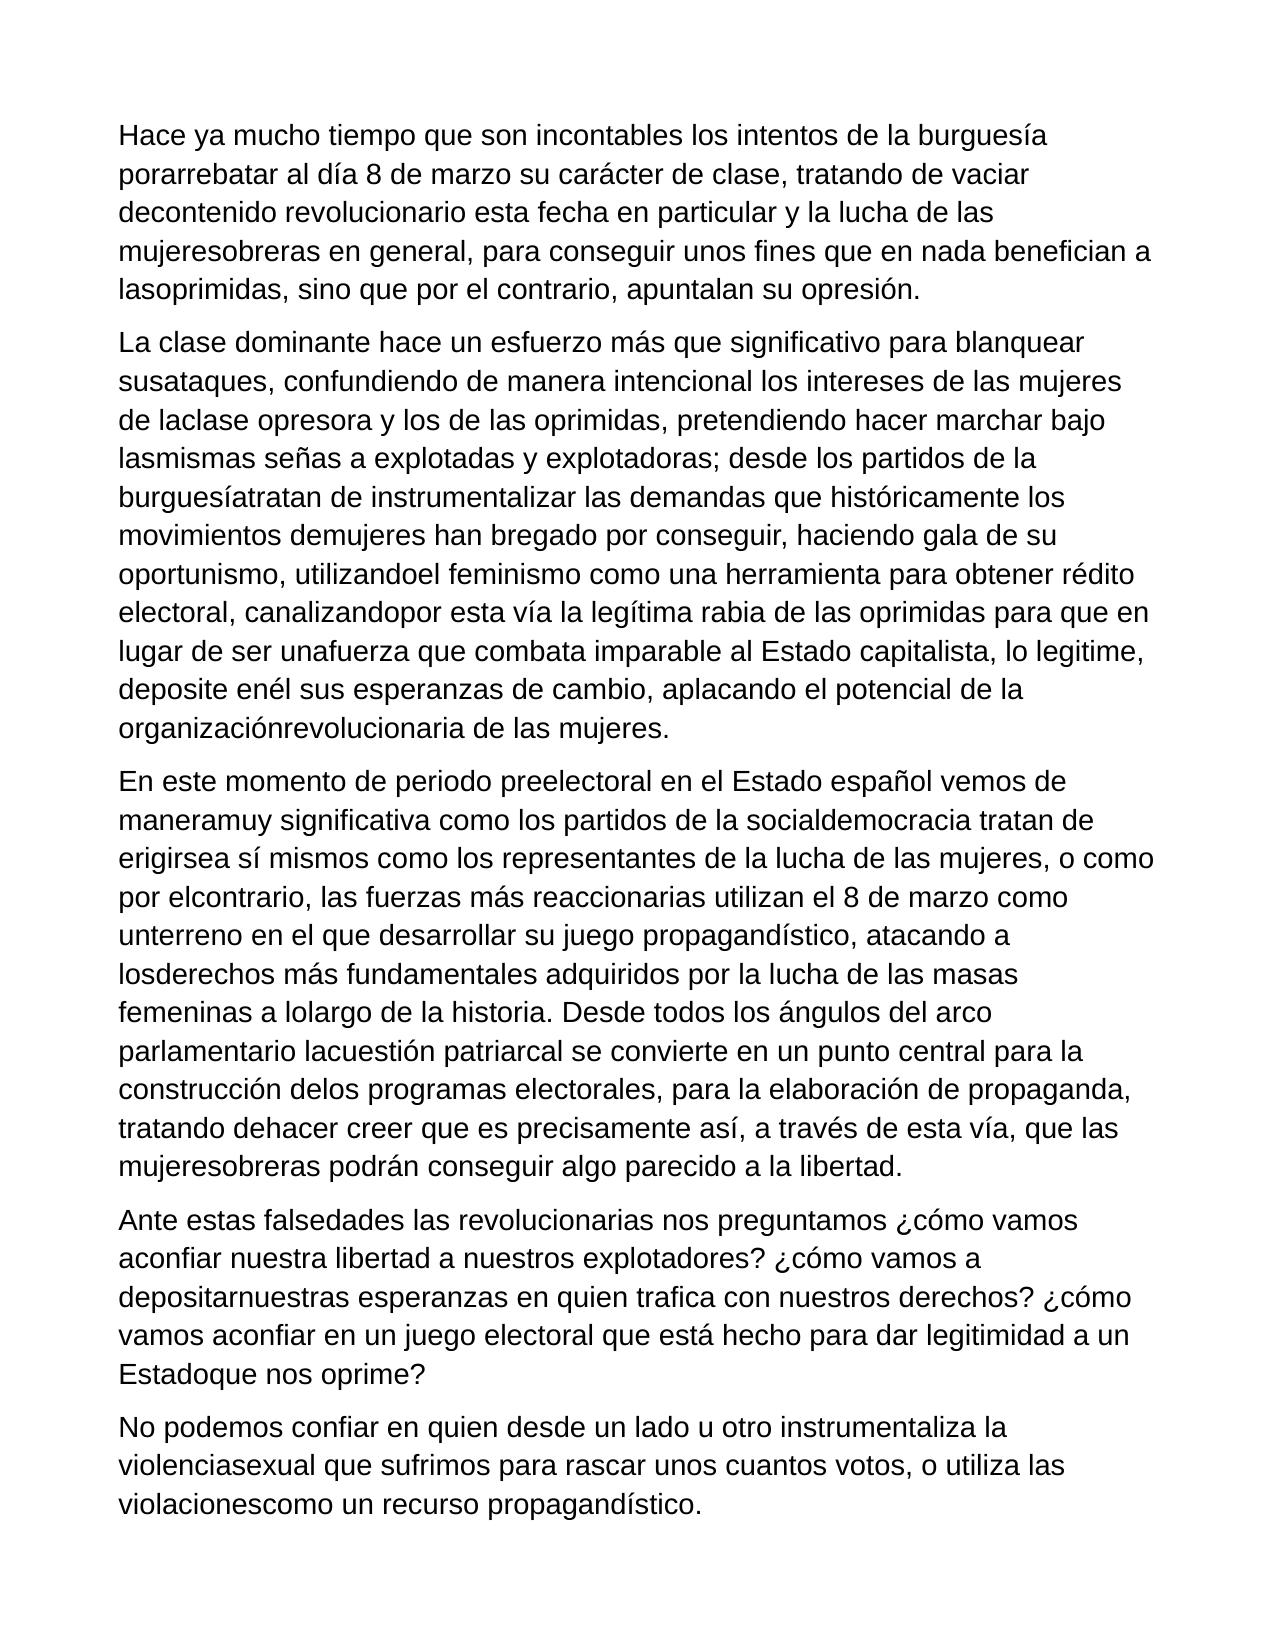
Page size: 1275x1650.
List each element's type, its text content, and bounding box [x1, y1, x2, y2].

text La clase dominante hace un esfuerzo más que significativo para blanquear susataques, confundiendo de manera intencional los intereses de las mujeres de laclase opresora y los de las oprimidas, pretendiendo hacer marchar bajo lasmismas señas a explotadas y explotadoras; desde los partidos de la burguesíatratan de instrumentalizar las demandas que históricamente los movimientos demujeres han bregado por conseguir, haciendo gala de su oportunismo, utilizandoel feminismo como una herramienta para obtener rédito electoral, canalizandopor esta vía la legítima rabia de las oprimidas para que en lugar de ser unafuerza que combata imparable al Estado capitalista, lo legitime, deposite enél sus esperanzas de cambio, aplacando el potencial de la organizaciónrevolucionaria de las mujeres. [118, 325, 1157, 744]
text En este momento de periodo preelectoral en el Estado español vemos de maneramuy significativa como los partidos de la socialdemocracia tratan de erigirsea sí mismos como los representantes de la lucha de las mujeres, o como por elcontrario, las fuerzas más reaccionarias utilizan el 8 de marzo como unterreno en el que desarrollar su juego propagandístico, atacando a losderechos más fundamentales adquiridos por la lucha de las masas femeninas a lolargo de la historia. Desde todos los ángulos del arco parlamentario lacuestión patriarcal se convierte en un punto central para la construcción delos programas electorales, para la elaboración de propaganda, tratando dehacer creer que es precisamente así, a través de esta vía, que las mujeresobreras podrán conseguir algo parecido a la libertad. [118, 764, 1157, 1183]
text Hace ya mucho tiempo que son incontables los intentos de la burguesía porarrebatar al día 8 de marzo su carácter de clase, tratando de vaciar decontenido revolucionario esta fecha en particular y la lucha de las mujeresobreras en general, para conseguir unos fines que en nada benefician a lasoprimidas, sino que por el contrario, apuntalan su opresión. [118, 118, 1157, 306]
text Ante estas falsedades las revolucionarias nos preguntamos ¿cómo vamos aconfiar nuestra libertad a nuestros explotadores? ¿cómo vamos a depositarnuestras esperanzas en quien trafica con nuestros derechos? ¿cómo vamos aconfiar en un juego electoral que está hecho para dar legitimidad a un Estadoque nos oprime? [118, 1202, 1157, 1390]
text No podemos confiar en quien desde un lado u otro instrumentaliza la violenciasexual que sufrimos para rascar unos cuantos votos, o utiliza las violacionescomo un recurso propagandístico. [118, 1410, 1157, 1520]
